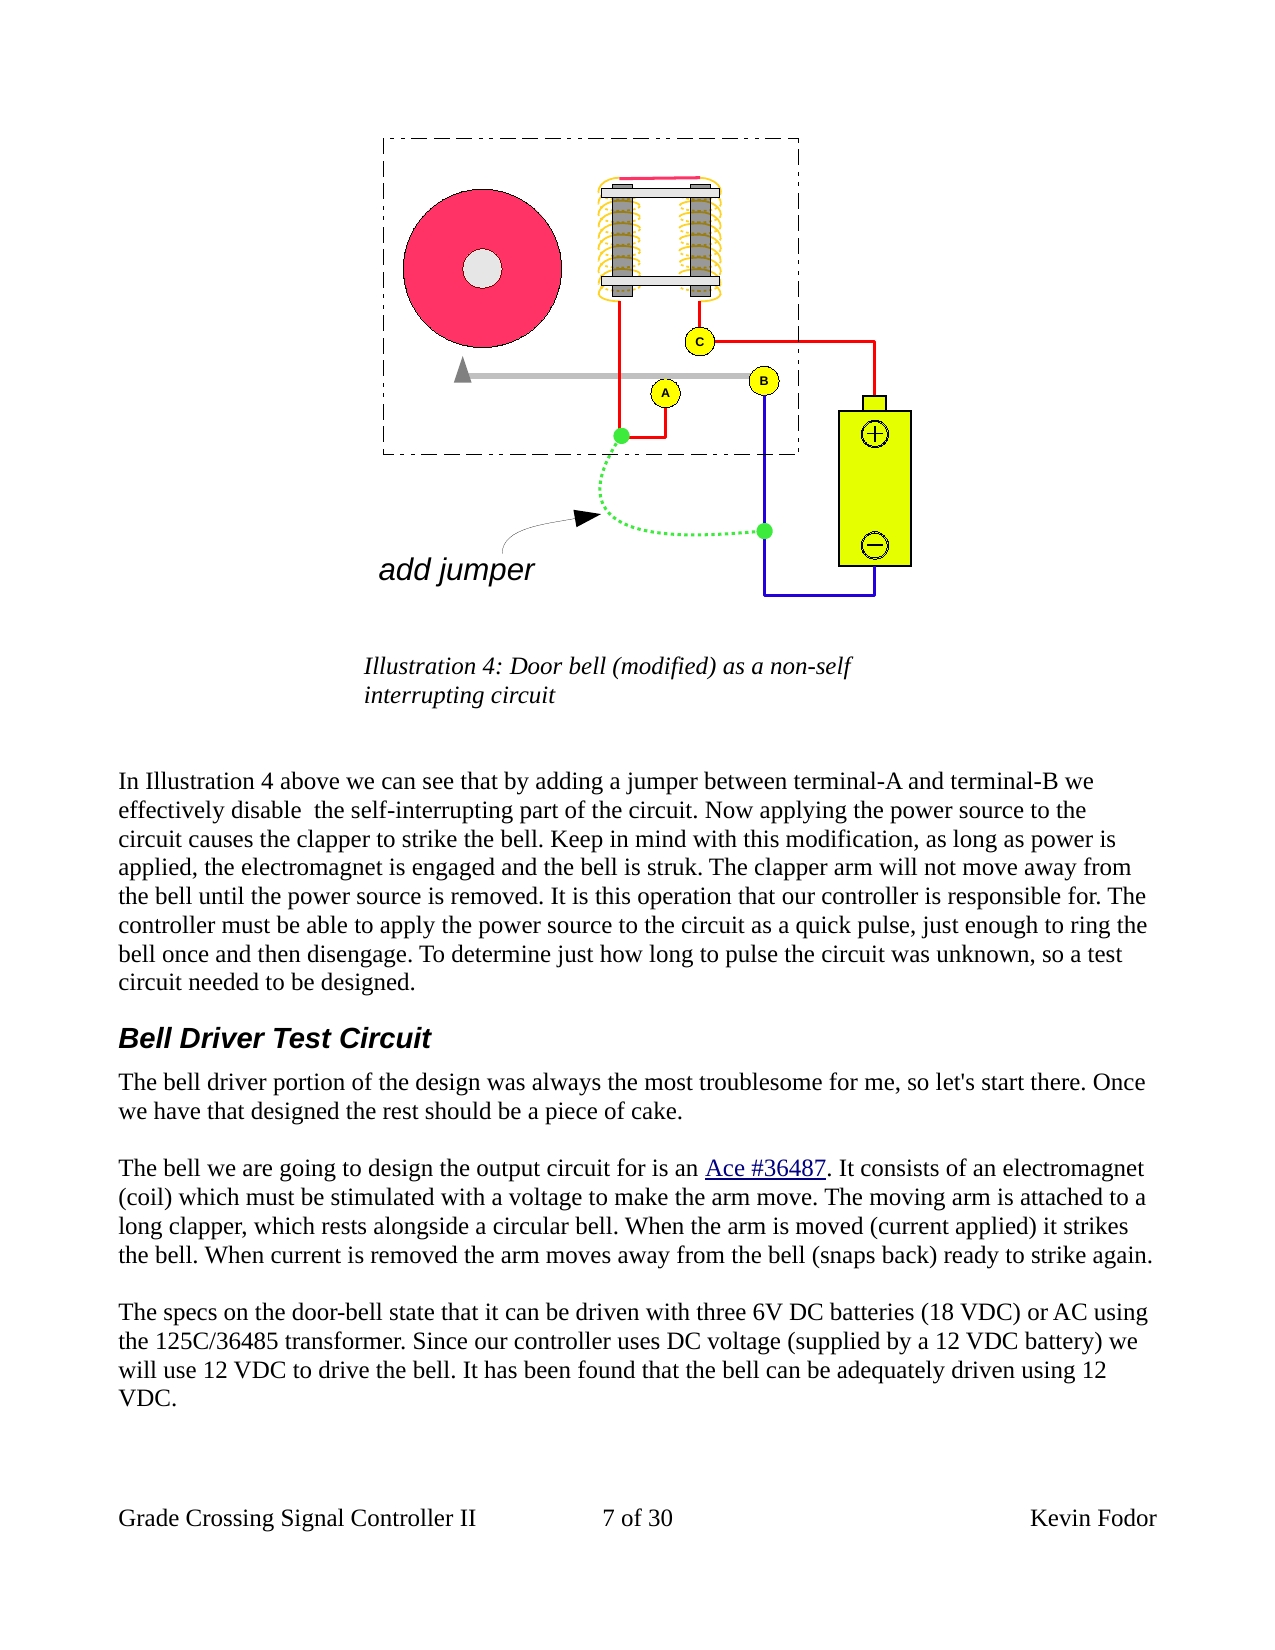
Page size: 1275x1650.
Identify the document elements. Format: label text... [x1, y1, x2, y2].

text The bell driver portion of the design was always the most troublesome for me, so let's start there. Once we have that designed the rest should be a piece of cake. [118, 1067, 1157, 1125]
subtitle Bell Driver Test Circuit [118, 1021, 1157, 1055]
text The bell we are going to design the output circuit for is an Ace #36487. It consists of an electromagnet (coil) which must be stimulated with a voltage to make the arm move. The moving arm is attached to a long clapper, which rests alongside a circular bell. When the arm is moved (current applied) it strikes the bell. When current is removed the arm moves away from the bell (snaps back) ready to strike again. [118, 1153, 1157, 1268]
text The specs on the door-bell state that it can be driven with three 6V DC batteries (18 VDC) or AC using the 125C/36485 transformer. Since our controller uses DC voltage (supplied by a 12 VDC battery) we will use 12 VDC to drive the bell. It has been found that the bell can be adequately driven using 12 VDC. [118, 1297, 1157, 1412]
text In Illustration 4 above we can see that by adding a jumper between terminal-A and terminal-B we effectively disable the self-interrupting part of the circuit. Now applying the power source to the circuit causes the clapper to strike the bell. Keep in mind with this modification, as long as power is applied, the electromagnet is engaged and the bell is struk. The clapper arm will not move away from the bell until the power source is removed. It is this operation that our controller is responsible for. The controller must be able to apply the power source to the circuit as a quick pulse, just enough to ring the bell once and then disengage. To determine just how long to pulse the circuit was unknown, so a test circuit needed to be designed. [118, 766, 1157, 996]
text Illustration 4: Door bell (modified) as a non-self interrupting circuit [364, 651, 911, 709]
